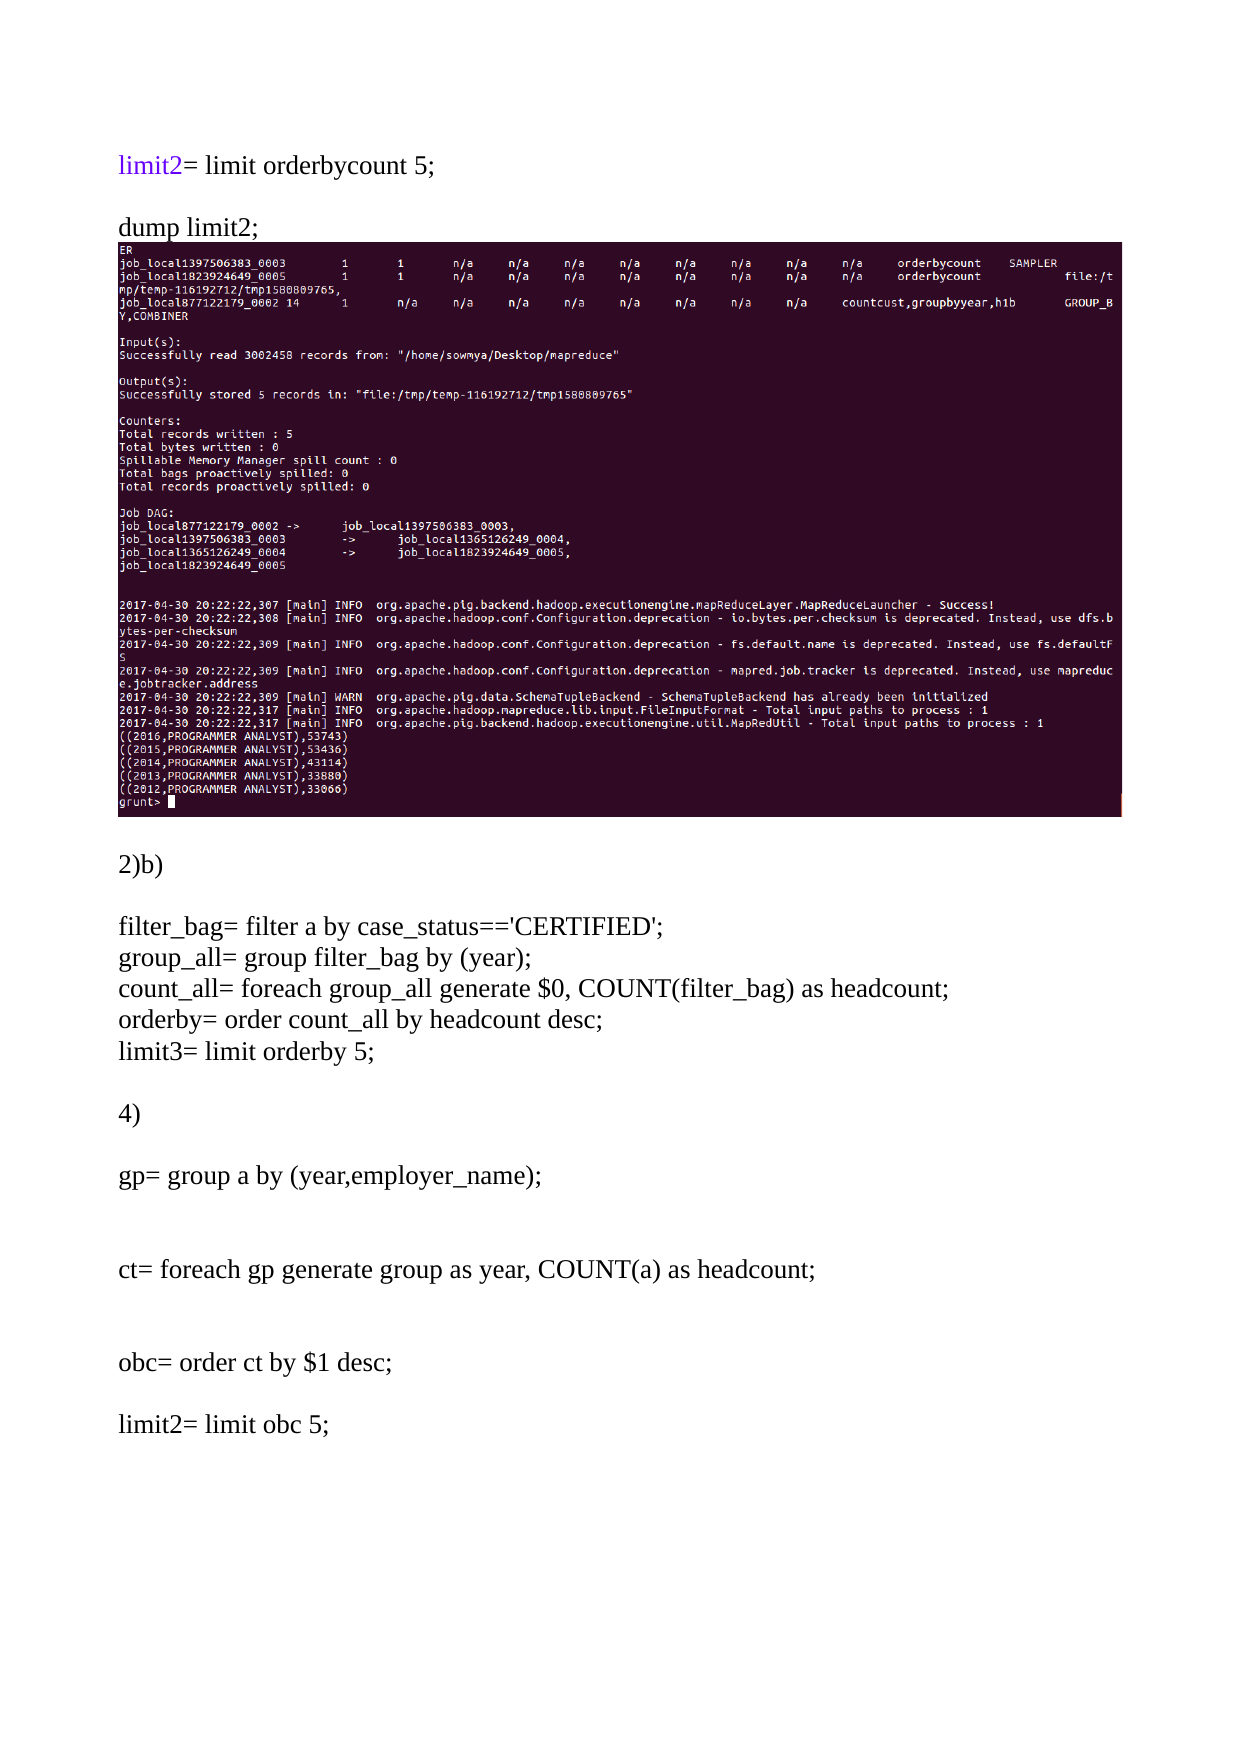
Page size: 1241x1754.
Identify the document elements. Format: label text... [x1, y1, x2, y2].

picture [118, 242, 1123, 817]
text limit2= limit orderbycount 5; [118, 149, 1122, 180]
text group_all= group filter_bag by (year); [118, 941, 1122, 972]
text gp= group a by (year,employer_name); [118, 1159, 1122, 1191]
text obc= order ct by $1 desc; [118, 1346, 1122, 1377]
text orderby= order count_all by headcount desc; [118, 1004, 1122, 1035]
text dump limit2; [118, 212, 1122, 242]
text count_all= foreach group_all generate $0, COUNT(filter_bag) as headcount; [118, 972, 1122, 1004]
text 4) [118, 1097, 1122, 1128]
text 2)b) [118, 848, 1122, 879]
text limit3= limit orderby 5; [118, 1035, 1122, 1066]
text filter_bag= filter a by case_status=='CERTIFIED'; [118, 910, 1122, 941]
text limit2= limit obc 5; [118, 1408, 1122, 1440]
text ct= foreach gp generate group as year, COUNT(a) as headcount; [118, 1253, 1122, 1284]
